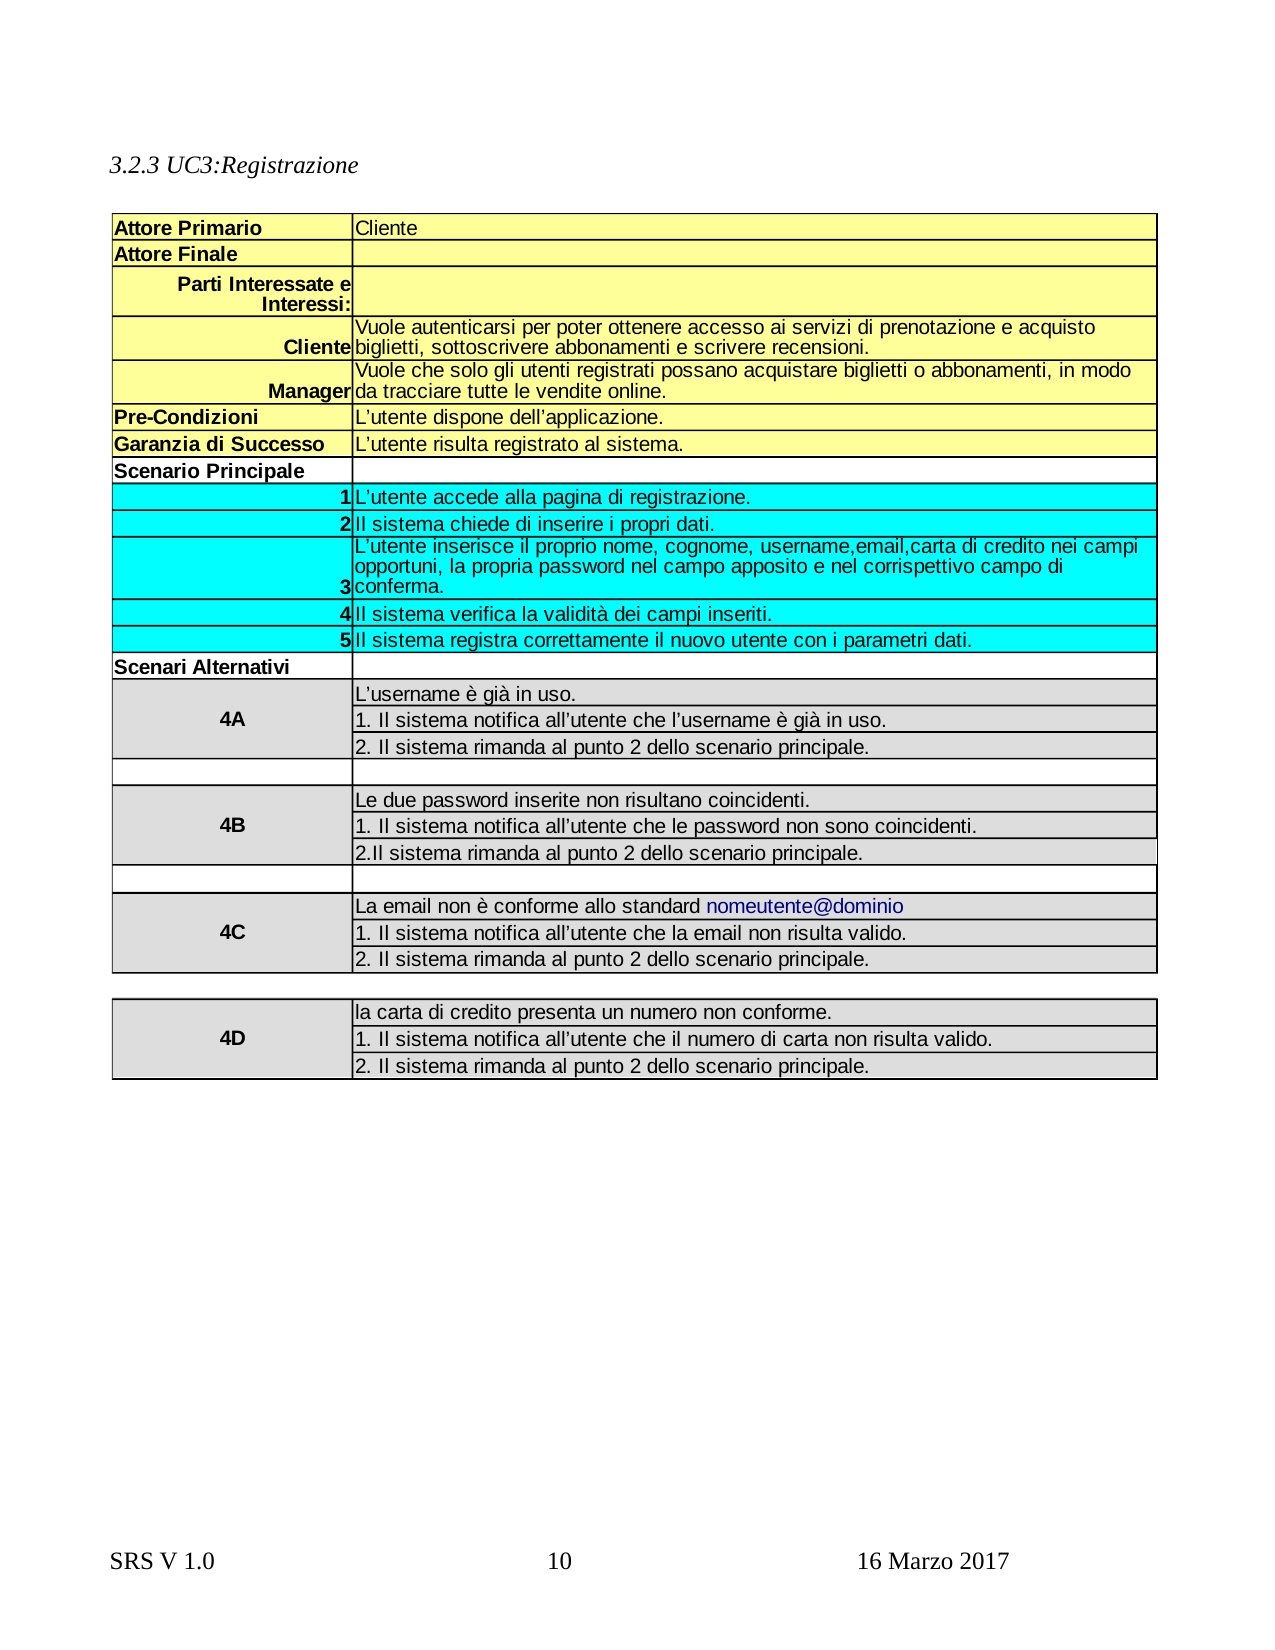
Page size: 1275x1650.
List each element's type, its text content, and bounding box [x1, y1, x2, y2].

subtitle 3.2.3 UC3:Registrazione [109, 150, 1162, 179]
